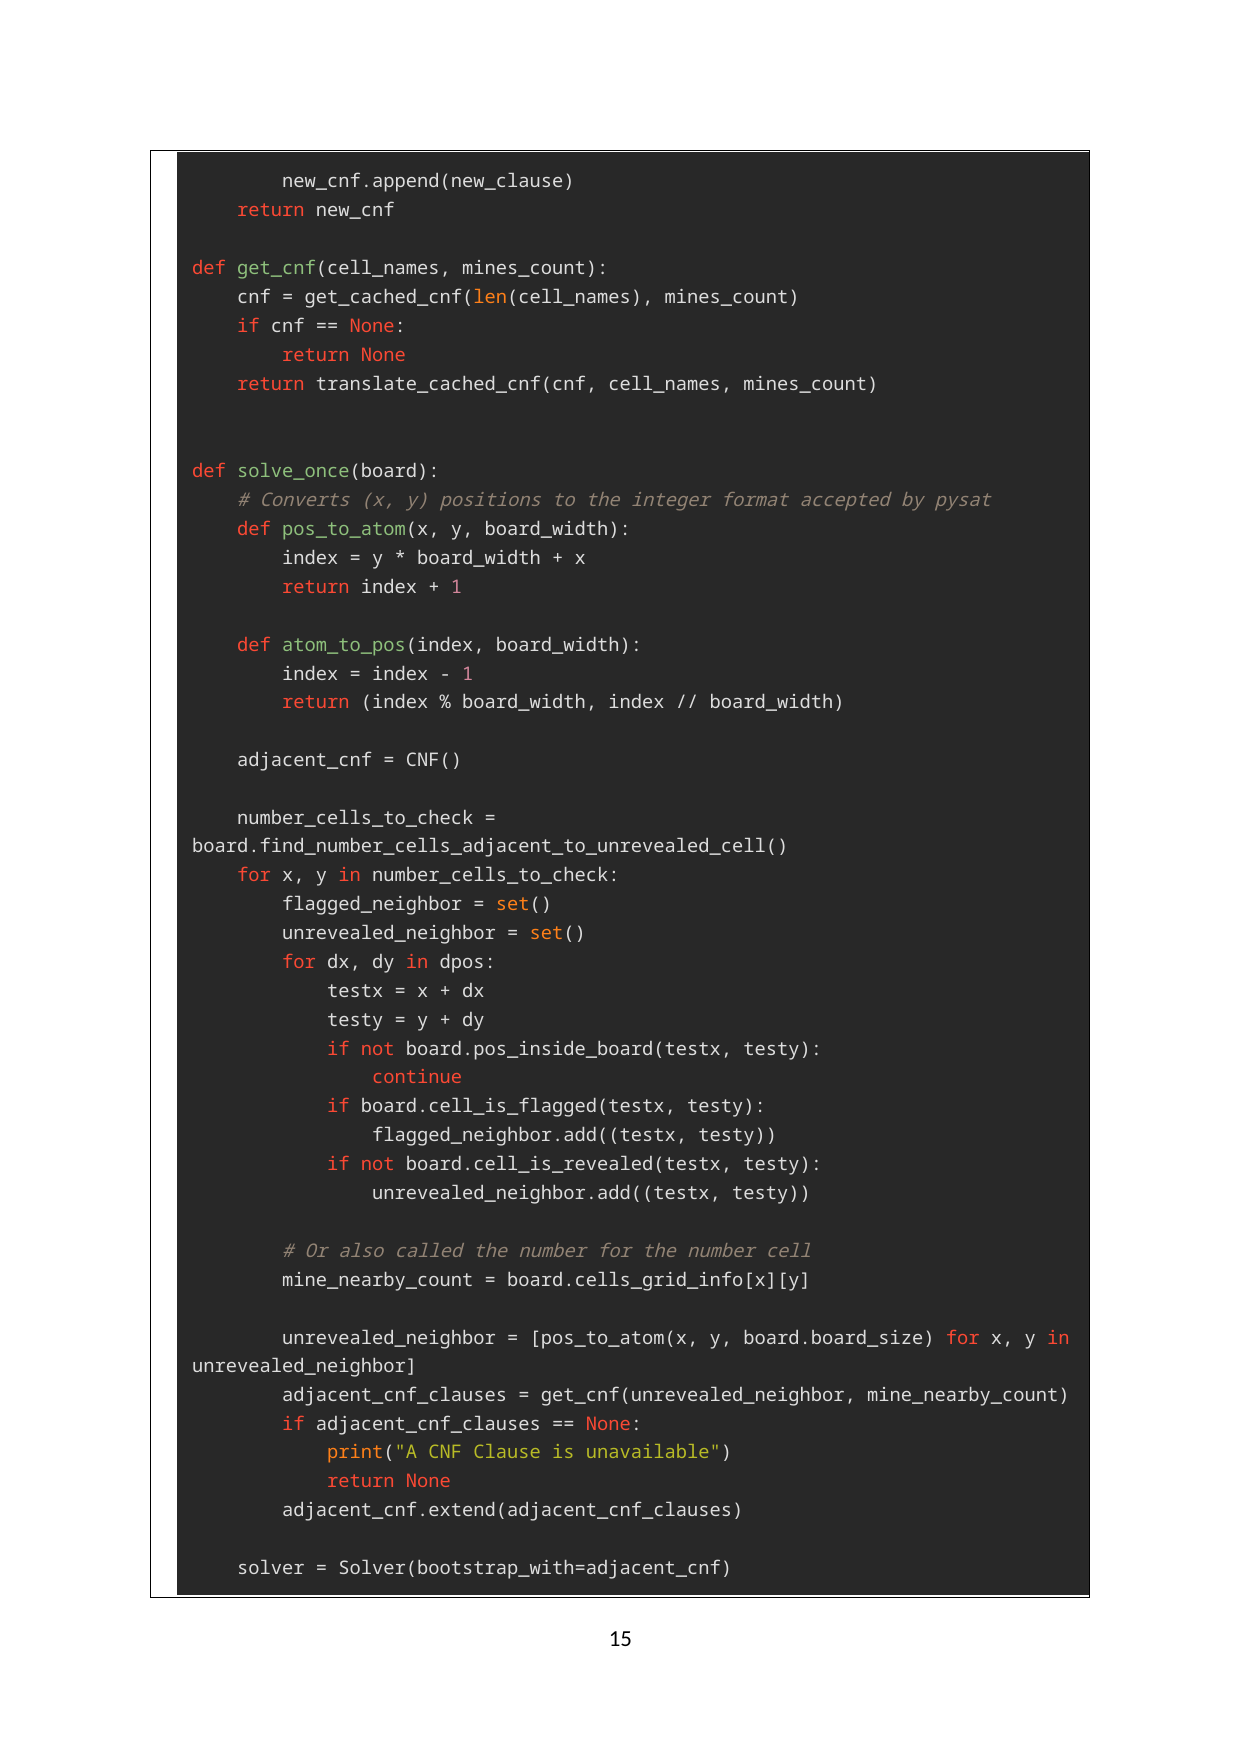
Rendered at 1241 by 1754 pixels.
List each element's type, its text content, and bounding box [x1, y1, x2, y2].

table_cell Project Source Codes game.py: import tkinter as tk from tkinter import messagebox import random import solver import time font = ("Courier", 20, "bold") small_font = ("Courier", 10, "bold") dpos = [(1, 0), (-1, 0), (0, 1), (0, -1), (1, 1), (-1, -1), (1, -1), (-1, 1)] cell_number_colors = [ "blue", "green", "red", "navy", "firebrick", "darkturquoise", "black", "darkgray", ] cell_content_bomb = "💣" cell_content_bomb_exploded = "💥" cell_content_flag = "🚩" cell_content_flag_wrong = "❌" class Board(tk.Frame): def __init__(self, master, board_size, mines, cell_size): super().__init__(master) self.board_size = board_size self.mines = mines self.cell_size = cell_size self.board_generated = False self.initialize_cell_buttons() self.interaction_enabled = True def reset(self): for column in self.cell_buttons: for button in column: button.destroy() self.board_generated = False self.initialize_cell_buttons() def initialize_board_data(self): self.exploded = False self.cells_revealed = set() self.cells_flagged_locations = set() self.cells_grid_flagged = [[False for i in range(self.board_size)] for i in range(self.board_size)] self.cells_grid_info = [[0 for i in range(self.board_size)] for i in range(self.board_size)] self.cells_unrevealed = { (x, y) for x in range(self.board_size) for y in range(self.board_size)} self.mine_locations = set() def setup_grid_info(self): for x, y in self.mine_locations: for dx, dy in dpos: test_x = x + dx test_y = y + dy if not 0 <= test_x < self.board_size or not 0 <= test_y < self.board_size: continue if not type(self.cells_grid_info[test_x][test_y]) is int: continue self.cells_grid_info[test_x][test_y] += 1 def generate_random_board(self): self.initialize_board_data() for _ in range(self.mines): mine_x = random.randint(0, self.board_size - 1) mine_y = random.randint(0, self.board_size - 1) self.cells_grid_info[mine_x][mine_y] = '*' self.mine_locations.add((mine_x, mine_y)) self.setup_grid_info() def setup_custom_board(self, mine_locations=None, cells_to_reveal=None, cells_to_flag=None): self.initialize_board_data() if mine_locations: self.mine_locations = set(mine_locations) for x, y in self.mine_locations: self.cells_grid_info[x][y] = '*' self.setup_grid_info() if cells_to_reveal: for pos in cells_to_reveal: board.reveal_cell(*pos) if cells_to_flag: for pos in cells_to_flag: board.cell_flag(*pos) def initialize_cell_buttons(self): self.cell_buttons = [] for x in range(self.board_size): column = [] for y in range(self.board_size): # Make button square cell_button_frame = tk.Frame( self, width=self.cell_size, height=self.cell_size, ) cell_button_frame.grid_propagate(False) # Prevent the frame from resizing cell_button_frame.grid_columnconfigure(0, weight=1) # Allows the button to fill the frame cell_button_frame.grid_rowconfigure(0, weight=1) cell_button_frame.grid(column=x, row=y, sticky=tk.NSEW) cell_button = tk.Button( cell_button_frame, font=font, highlightthickness=0, ) cell_button.configure(command=self.on_cell_left_clicked(x, y)) cell_button.bind("<Button-3>", self.on_cell_right_clicked(x, y)) cell_button.grid(column=0, row=0, sticky=tk.NSEW) column.append(cell_button_frame) self.cell_buttons.append(column) def button_at(self, x, y): if not (0 <= x < self.board_size \ and 0 <= y < self.board_size): return None return self.cell_buttons[x][y].winfo_children()[0] def pos_inside_board(self, x, y): return 0 <= x < self.board_size and 0 <= y < self.board_size def cell_is_revealed(self, x, y): return (x, y) in self.cells_revealed def cell_is_empty(self, x, y): return self.cells_grid_info[x][y] == 0 def cell_is_number(self, x, y): val = self.cells_grid_info[x][y] if not isinstance(val, int): return False return 1 >= val >= 8 def cell_is_bomb(self, x, y): return self.cells_grid_info[x][y] == "*" def cell_is_flagged(self, x, y): return self.cells_grid_flagged[x][y] def show_cell_button(self, x, y): if self.cell_is_empty(x, y): if self.cell_is_flagged(x, y): self.button_at(x, y).config( text=cell_content_flag, ) elif self.cell_is_bomb(x, y): if self.cell_is_flagged(x, y): self.button_at(x, y).config( text=cell_content_flag, ) else: color = "black" self.button_at(x, y).config( text=cell_content_bomb, disabledforeground=color, foreground=color ) else: if self.cell_is_flagged(x, y): self.button_at(x, y).config( text=cell_content_flag_wrong, foreground="red", disabledforeground="red", ) else: color = cell_number_colors[self.cells_grid_info[x][y] - 1] content = str(self.cells_grid_info[x][y]) self.button_at(x, y).config( text=content, disabledforeground=color, foreground=color ) def reveal_cell(self, x, y): if (x, y) in self.cells_revealed: return self.cells_unrevealed.remove((x, y)) self.cells_revealed.add((x, y)) if self.cell_is_empty(x, y) and not self.cell_is_flagged(x, y): for dx, dy in dpos: testx = x + dx testy = y + dy if 0 <= testx < self.board_size \ and 0 <= testy < self.board_size \ and type(self.cells_grid_info[testx][testy]) is int: self.reveal_cell(testx, testy) self.button_at(x, y).config( relief=tk.SUNKEN, state=tk.DISABLED, ) if self.cell_is_empty(x, y): pass elif self.cell_is_bomb(x, y): self.button_at(x, y).config( text=cell_content_bomb_exploded, disabledforeground="black", background="red" ) else: self.button_at(x, y).config( text=str(self.cells_grid_info[x][y]), disabledforeground=cell_number_colors[self.cells_grid_info[x][y] - 1] ) self.cells_revealed.add((x, y)) def reveal_all(self): for x in range(self.board_size): for y in range(self.board_size): if (x, y) in self.cells_revealed: continue self.show_cell_button(x, y) self.button_at(x, y).config( state=tk.DISABLED ) def find_number_cells_adjacent_to_unrevealed_cell(self): cells = set() for mine_x, mine_y in self.mine_locations: for dx, dy in dpos: testx = mine_x + dx testy = mine_y + dy if not self.pos_inside_board(testx, testy) \ or not self.cell_is_revealed(testx, testy) \ or (testx, testy) in self.mine_locations: continue number_cell_x, number_cell_y = testx, testy for dx, dy in dpos: testx = number_cell_x + dx testy = number_cell_y + dy if not self.cell_is_revealed(testx, testy): continue cells.add((number_cell_x, number_cell_y)) break return cells def cell_flag_without_event(self, x, y): if (x, y) in self.cells_revealed or self.exploded: return self.button_at(x, y).config(text=cell_content_flag, state=tk.DISABLED) self.cells_grid_flagged[x][y] = True self.cells_flagged_locations.add((x, y)) def cell_flag(self, x, y): self.cell_flag_without_event(x, y) self.event_generate("<<CellFlagged>>") def cell_unflag(self, x, y): if (x, y) in self.cells_revealed or self.exploded: return self.button_at(x, y).config(text="", state=tk.NORMAL) self.cells_grid_flagged[x][y] = False self.cells_flagged_locations.remove((x, y)) self.event_generate("<<CellUnflagged>>") def on_cell_left_clicked(self, x, y): def on_cell_left_clicked_inner(): if not self.interaction_enabled: return # Attempts til giving up generating good start attempts = 1000 while not self.board_generated: self.generate_random_board() attempts -= 1 if not self.cell_is_empty(x, y) and attempts > 0: continue self.board_generated = True self.event_generate("<<BoardGenerated>>") break if self.cells_grid_info[x][y] == "*": self.reveal_cell(x, y) self.reveal_all() self.event_generate("<<CellExploded>>") self.exploded = True else: self.reveal_cell(x, y) self.event_generate("<<CellRevealed>>") return on_cell_left_clicked_inner def on_cell_right_clicked(self, x, y): def on_cell_right_clicked_inner(event): if not self.interaction_enabled: return if not self.board_generated \ or (x, y) in self.cells_revealed \ or self.exploded: return if self.cells_grid_flagged[x][y]: self.cell_unflag(x, y) else: self.cell_flag(x, y) return on_cell_right_clicked_inner def update_mines_left_label(args): mines_left = len(board.mine_locations) - len(board.cells_flagged_locations) mines_left_str.set(f"{mines_left} mines left") def check_board_completed(args): if len(board.mine_locations) == len(board.cells_flagged_locations) \ and len(board.cells_revealed) == board.board_size * board.board_size - len(board.mine_locations): messagebox.showinfo("Game completed", "All mines found!") board.interaction_enabled = False def exploded(args): messagebox.showwarning("Game over", "You activated a mine...") def reset(): try: board.board_size = int(board_size_var.get()) board.mines = int(mines_var.get()) except: pass board.reset() mines_left_str.set(f"? mines left") board.interaction_enabled = True def tksleep(t): 'emulating time.sleep(seconds)' ms = int(t*1000) root = tk._get_default_root() var = tk.IntVar(root) root.after(ms, lambda: var.set(1)) root.wait_variable(var) def solve_once(): if not board.board_generated or board.exploded: return result = solver.solve_once(board) if result == None: print("Cannot solve") return # Nice animation delay = 0.005 for cell, is_mine in result.items(): if not board.board_generated or board.exploded: break if enable_delay.get(): tksleep(delay) x, y = cell if is_mine: board.cell_flag_without_event(x, y) else: if not board.exploded: board.reveal_cell(x, y) if board.cells_grid_info[x][y] == "*": board.reveal_all() board.exploded = True break if board.exploded: board.event_generate("<<CellExploded>>") board.event_generate("<<CellFlagged>>") def solve_all(): while True: result = solver.solve_once(board) if result == None: print("Solve all finished") return if not board.board_generated or board.exploded: return delay = 0.005 for cell, is_mine in result.items(): if enable_delay.get(): tksleep(delay) x, y = cell if is_mine: board.cell_flag_without_event(x, y) else: if not board.exploded: board.reveal_cell(x, y) if board.cells_grid_info[x][y] == "*": board.reveal_all() board.exploded = True if board.exploded: board.event_generate("<<CellExploded>>") board.event_generate("<<CellFlagged>>") def toggle_solver_delay(): if enable_delay.get(): enable_delay.set(False) toggle_delay_text.set("Delay Disabled") else: enable_delay.set(True) toggle_delay_text.set("Delay Enabled") # Preemptively load caches for common cases for neighbors_count in range(1, 8): for mines_count in range(1, neighbors_count + 1): solver.load_cache(neighbors_count, mines_count) root = tk.Tk() top_bar = tk.Frame() top_bar.grid(column=0, row=0, ipadx=50) top_bar.grid_columnconfigure(0, weight=1) top_bar.grid_columnconfigure(1, weight=1) gameplay_ui = tk.Frame(top_bar) gameplay_ui.grid(column=0, row=0) gameplay_ui.grid_rowconfigure(0, weight=1) gameplay_ui.grid_rowconfigure(1, weight=1) mines_left_str = tk.StringVar() mines_left_str.set("? mines left") mines_left_label = tk.Label(gameplay_ui, textvariable=mines_left_str, font=font) mines_left_label.grid(column=2, row=0) reset_button = tk.Button(gameplay_ui, text="Reset", font=font, command=reset) reset_button.grid(column=2, row=1) def board_size_entry_on_invalid(): board_size_entry.delete(0, "end") board_size_entry.insert(0, board.board_size) board_size_var = tk.StringVar() board_size_var.set(10) board_size_entry = tk.Entry( gameplay_ui, textvariable=board_size_var, font=small_font, validate="focusout", validatecommand=( root.register(lambda v: v.isdigit()), "%P" ), invalidcommand=board_size_entry_on_invalid ) board_size_entry.grid(column=1, row=0, padx=(0, 20)) size_label = tk.Label(gameplay_ui, text="Size", font=small_font) size_label.grid(column=0, row=0) def mines_entry_on_invalid(): mines_entry.delete(0, "end") mines_entry.insert(0, str(board.mines)) mines_var = tk.StringVar() mines_entry = tk.Entry( gameplay_ui, textvariable=mines_var, font=small_font, validate="focusout", validatecommand=( root.register(lambda v: v.isdigit() and int(v) < int(board_size_var.get()) * int(board_size_var.get())), "%P" ), invalidcommand=mines_entry_on_invalid, ) mines_entry.insert(0, "10") mines_entry.grid(column=1, row=1, padx=(0, 20)) mines_label = tk.Label(gameplay_ui, text="Mines", font=small_font) mines_label.grid(column=0, row=1) solver_ui = tk.Frame(top_bar) solver_ui.grid(column=1, row=0) solver_ui.grid_rowconfigure(0, weight=1) solver_ui.grid_rowconfigure(1, weight=1) solve_once_button = tk.Button(solver_ui, text="Solve Once", font=font, command=solve_once) solve_once_button.grid(column=0, row=0) solve_all_button = tk.Button(solver_ui, text="Solve all", font=font, command=solve_all) solve_all_button.grid(column=1, row=0) toggle_delay_text = tk.StringVar() toggle_delay_text.set("Delay Enabled") enable_delay = tk.BooleanVar() enable_delay.set(True) delay_button = tk.Button(solver_ui, textvariable=toggle_delay_text, font=font, command=toggle_solver_delay) delay_button.grid(column=0, row=1, columnspan=2) board = Board(root, 10, 10, 30) board.grid(column=0, row=1) # test_board(board) board.bind("<<BoardGenerated>>", update_mines_left_label) board.bind("<<CellFlagged>>", update_mines_left_label) board.bind("<<CellUnflagged>>", update_mines_left_label) board.bind("<<BoardGenerated>>", check_board_completed, True) board.bind("<<CellFlagged>>", check_board_completed, True) board.bind("<<CellUnflagged>>", check_board_completed, True) board.bind("<<CellRevealed>>", check_board_completed, True) board.bind("<<CellExploded>>", exploded) root.mainloop() solver.py: from pysat.formula import CNF from pysat.solvers import Solver dpos = [(1, 0), (-1, 0), (0, 1), (0, -1), (1, 1), (-1, -1), (1, -1), (-1, 1)] cache_directory = "cnf_cache" cache = {} # Return True if cache exists, False otherwise. def load_cache(cells_count, mines_count): cnf = [] path = f"{cache_directory}/{cells_count}_{mines_count}" try: f = open(path) except OSError as e: return False print(f"Loading {path}") for line in f: if line.startswith("="): break clause = filter(lambda x: x != '', line.strip().split(" ")) clause = map(int, clause) cnf.append(list(clause)) cache[(cells_count, mines_count)] = cnf return True def get_cached_cnf(cells_count, mines_count): if not (cells_count, mines_count) in cache: has_cache = load_cache(cells_count, mines_count) if not has_cache: return None return cache[(cells_count, mines_count)] # The translate the atoms within local CNF from the cache # to atoms that uniquely represent the cells def translate_cached_cnf(cnf, cell_ids, mines_count): new_cnf = [] for clause in cnf: new_clause = [] for atom in clause: if atom < 0: new_atom = -cell_ids[(-atom) - 1] else: new_atom = cell_ids[atom - 1] new_clause.append(new_atom) new_cnf.append(new_clause) return new_cnf def get_cnf(cell_names, mines_count): cnf = get_cached_cnf(len(cell_names), mines_count) if cnf == None: return None return translate_cached_cnf(cnf, cell_names, mines_count) def solve_once(board): # Converts (x, y) positions to the integer format accepted by pysat def pos_to_atom(x, y, board_width): index = y * board_width + x return index + 1 def atom_to_pos(index, board_width): index = index - 1 return (index % board_width, index // board_width) adjacent_cnf = CNF() number_cells_to_check = board.find_number_cells_adjacent_to_unrevealed_cell() for x, y in number_cells_to_check: flagged_neighbor = set() unrevealed_neighbor = set() for dx, dy in dpos: testx = x + dx testy = y + dy if not board.pos_inside_board(testx, testy): continue if board.cell_is_flagged(testx, testy): flagged_neighbor.add((testx, testy)) if not board.cell_is_revealed(testx, testy): unrevealed_neighbor.add((testx, testy)) # Or also called the number for the number cell mine_nearby_count = board.cells_grid_info[x][y] unrevealed_neighbor = [pos_to_atom(x, y, board.board_size) for x, y in unrevealed_neighbor] adjacent_cnf_clauses = get_cnf(unrevealed_neighbor, mine_nearby_count) if adjacent_cnf_clauses == None: print("A CNF Clause is unavailable") return None adjacent_cnf.extend(adjacent_cnf_clauses) solver = Solver(bootstrap_with=adjacent_cnf) # All the cells that both the agent and user has flagged is assumed # to be mines. cells_flagged_assumed_mine = { pos_to_atom(x, y, board.board_size) for x, y in board.cells_flagged_locations } solver.solve(assumptions=list(cells_flagged_assumed_mine)) if not solver.solve(): return None # Exhaustive checks # If an assignment of a cell is negated and the solution is unsatisfiable, # then that cell must not be changed, e.g. # 1. The first model for a specific cell is false # 2. Try solve again but assumed to be true # 3. If the result is unsatisfiable -> The cell must be false, e.g. the cell must be empty # 3. If the result is satisfiable -> The cell could either be empty or a mine # or # 1. The first model for a specific cell is true # 2. Try solve again but assumed to be false # 3. If the result is unsatisfiable -> The cell must be true, e.g. the cell must be a mine # 3. If the result is satisfiable -> The cell could either be empty or a mine safe_model = set() initial_model = solver.get_model() for initial_atom in initial_model: if initial_atom in cells_flagged_assumed_mine: continue satisfiable = solver.solve(assumptions=set([-initial_atom]) | cells_flagged_assumed_mine) if not satisfiable: safe_model.add(initial_atom) # Attempting to solve from known leftover mines. if len(safe_model) == 0: print("Solving leftover") all_unknown_cells = board.cells_unrevealed - board.cells_flagged_locations all_unknown_cells = { pos_to_atom(x, y, board.board_size) for x, y in all_unknown_cells } mines_left = len(board.mine_locations) - len(board.cells_flagged_locations) mines_left_cnf = get_cnf(list(all_unknown_cells), mines_left) if mines_left_cnf == None: print(f"No cached cnf clause for {len(all_unknown_cells)} cells with {mines_left} mines exists") return None mines_left_cnf = CNF(from_clauses=mines_left_cnf) # Combines with previous adjacent CNF mines_left_cnf.extend(adjacent_cnf) solver = Solver(bootstrap_with=mines_left_cnf) cells_flagged_assumed_mine = { pos_to_atom(x, y, board.board_size) for x, y in board.cells_flagged_locations } solver.solve(assumptions=list(cells_flagged_assumed_mine)) if not solver.solve(): # No valid solution possible without guessing return None # Exhaustive checks, same as previously initial_model = solver.get_model() for initial_atom in initial_model: if initial_atom in cells_flagged_assumed_mine: continue satisfiable = solver.solve(assumptions=set([-initial_atom]) | cells_flagged_assumed_mine) if not satisfiable: safe_model.add(initial_atom) # Rarely a board can be solved from leftover so an annoucement is exciting if len(safe_model) > 0: print("Solution found from leftover") if len(safe_model) == 0: # No valid solution possible without guessing return None # Safe solution found result = {} for atom in safe_model: if atom > 0: is_mine = True pos = atom_to_pos(atom, board.board_size) else: is_mine = False pos = atom_to_pos(-atom, board.board_size) result[pos] = is_mine return result compute_cnf.py: # Converts DNF to CNF # # Some preemptive elimination is necessary to be able to compute # the CNF clauses within reasonble amount of memory and time. # # It's the bottleneck. def convert_normal_form(form): def inner(first_clause, tail_clauses): # Use set to eliminate a or a within a clause. if len(tail_clauses) == 0: return set(frozenset(set([x])) for x in first_clause) form = set() for tail_atoms in inner(tail_clauses[0], tail_clauses[1:]): for first_atom in first_clause: # Eliminate clause that contains ~a or a if -first_atom in tail_atoms: continue form.add(frozenset(set([first_atom]) | tail_atoms)) return form return inner(form[0], form[1:]) # Remove duplicate clause to reduce memory usage. def dedup(clauses): new_clauses = set() for clause in clauses: clause = set(clause) eliminate_clause = False for atom in clause: # Eliminate clauses that contains ~a or a again just in case. if atom < 0 and -atom in clause: eliminate_clause = True break if eliminate_clause: continue new_clauses.add(frozenset(clause)) return [list(clause) for clause in new_clauses] # Sort a bit so it's easier to inspect some patterns in case we were able # to generate CNF clause directly without going through the DNF->CNF conversion # in the future. def sort(clauses): for clause in clauses: clause.sort(key=lambda a: -a if a < 0 else a) def key(clause): l = len(clause) * 10000 # if len(clause[0]) == 1: # l += ord('1') - ord(clause[0]) + 1 for i, atom in enumerate(clause): if atom < 0: l -= 2**i return l clauses.sort(reverse=True, key=key) # Attempts to generate combinations of possible mine locations in DNF clause. def generate_mine_dnf_clauses(cells, mines_count): def inner(current_clause, cells, mines_count): if len(cells) == 0: clauses = set([frozenset(current_clause)]) return clauses if mines_count > 0: # There are more mine positions we can combine. clauses = set() for x in cells: tail_clauses = inner( current_clause | set([x]), cells - set([x]), mines_count - 1, ) clauses = clauses | tail_clauses return clauses else: # Mines positions has been taken over by other cells # Return the rest negated, e.g. not a mine. clause = current_clause | set([-x for x in cells]) return set([frozenset(clause)]) clauses = inner(set(), cells, mines_count) return [list(clause) for clause in clauses] def generate(cell_count, mines_count): cells = [i for i in range(1, 1 + cell_count)] dnf = generate_mine_dnf_clauses(set(cells), mines_count) cnf = convert_normal_form(dnf) cnf = dedup(cnf) sort(cnf) with open(f"cache/{cell_count}_{mines_count}", "w", encoding="utf-8") as f: for clause in cnf: for atom in clause: f.write(f"{atom:>2} ") f.write(f"\n") # Specifiy an ending marker in case the programs stops midway for whatever reasons # to prevent from incomplete CNF being in used f.write(f"=") print(f"{cell_count} {mines_count} finished") from concurrent.futures import ProcessPoolExecutor # with ProcessPoolExecutor(max_workers=16) as e: # for cell_count in range(1, 13): # for mines_count in range(0, cell_count + 1): # e.submit(generate, cell_count, mines_count) for cell_count in range(1, 13): for mines_count in range(0, cell_count + 1): generate(cell_count, mines_count) [151, 151, 1089, 1597]
